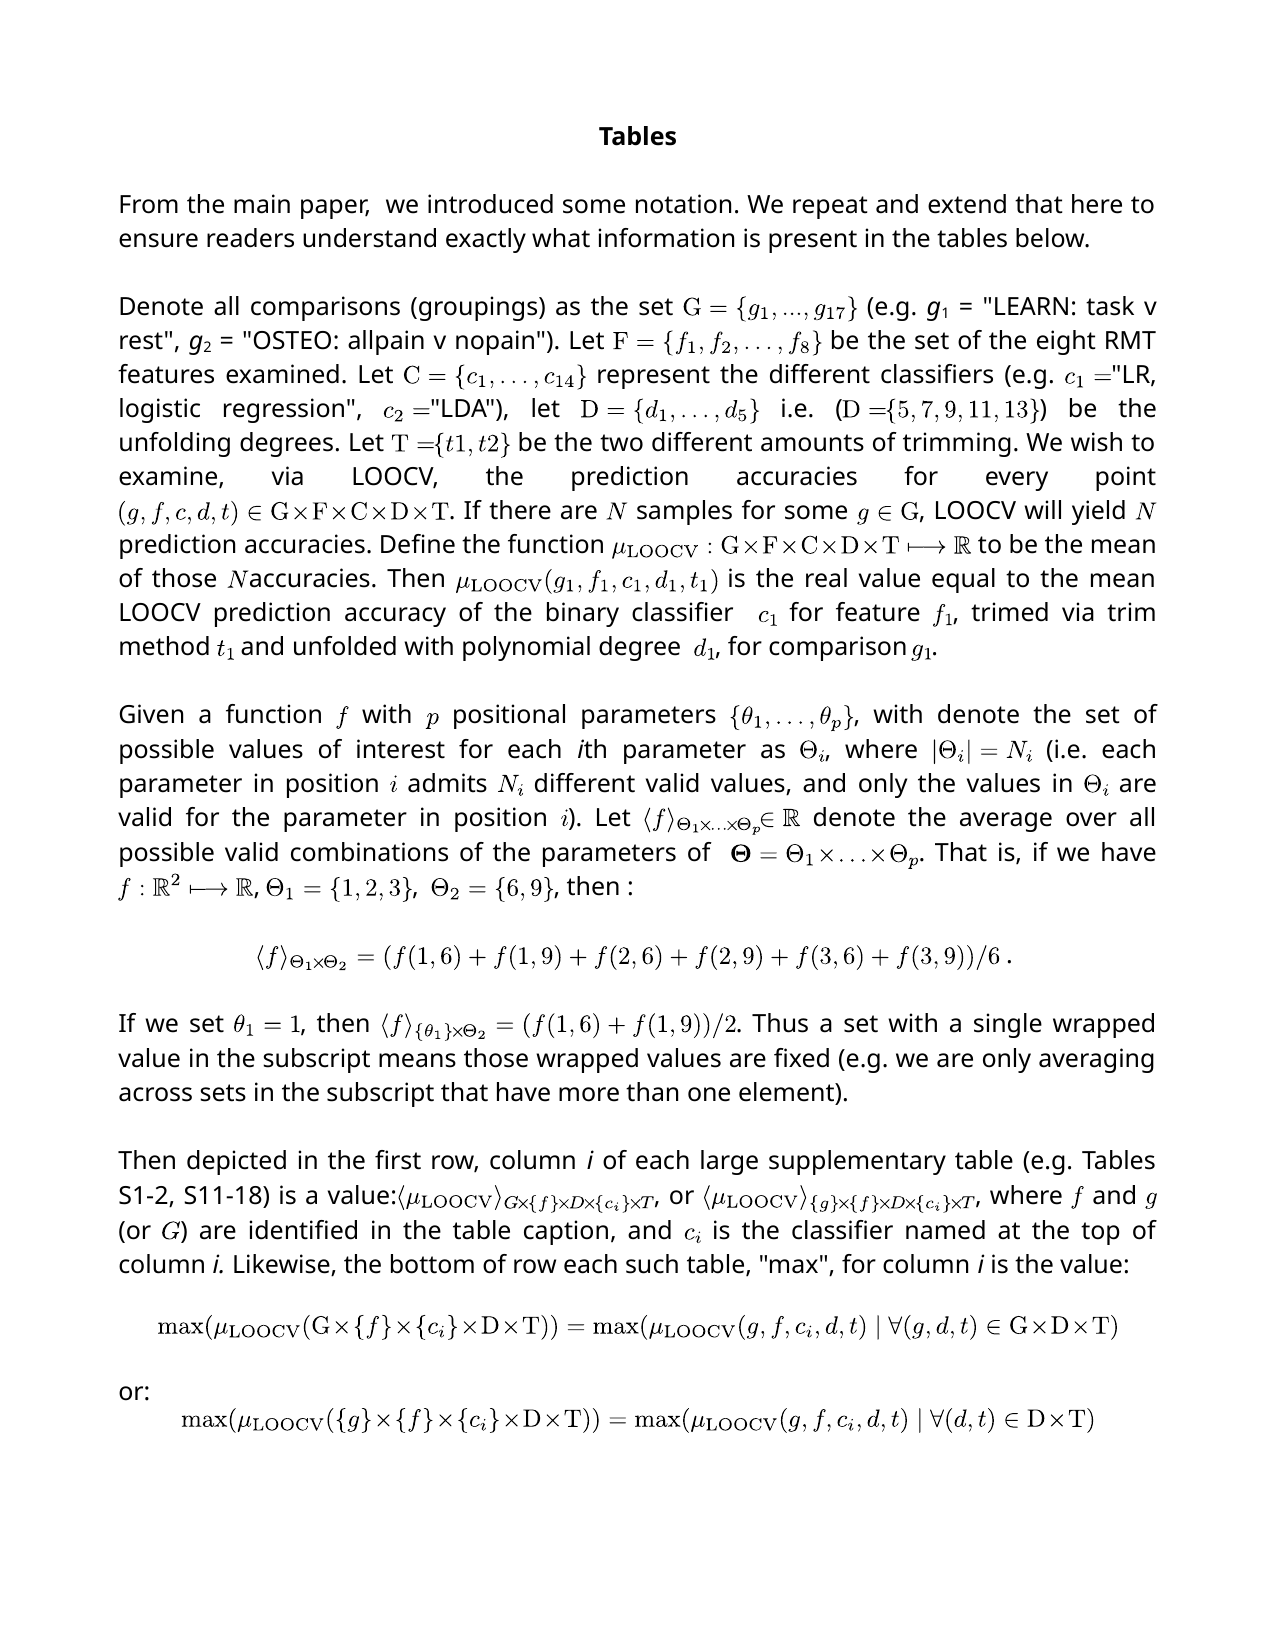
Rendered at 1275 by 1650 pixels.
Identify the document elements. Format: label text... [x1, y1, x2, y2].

text Tables [118, 118, 1157, 152]
text Given a function with positional parameters , with denote the set of possible values of interest for each ith parameter as , where (i.e. each parameter in position admits different valid values, and only the values in are valid for the parameter in position ). Let denote the average over all possible valid combinations of the parameters of . That is, if we have , , , then : [118, 697, 1157, 903]
text or: [118, 1374, 1157, 1408]
text Denote all comparisons (groupings) as the set (e.g. g1 = "LEARN: task v rest", g2 = "OSTEO: allpain v nopain"). Let be the set of the eight RMT features examined. Let represent the different classifiers (e.g. "LR, logistic regression", "LDA"), let i.e. () be the unfolding degrees. Let be the two different amounts of trimming. We wish to examine, via LOOCV, the prediction accuracies for every point . If there are samples for some , LOOCV will yield prediction accuracies. Define the function to be the mean of those accuracies. Then is the real value equal to the mean LOOCV prediction accuracy of the binary classifier for feature , trimed via trim method and unfolded with polynomial degree , for comparison . [118, 288, 1157, 663]
text . [118, 937, 1157, 971]
text If we set , then . Thus a set with a single wrapped value in the subscript means those wrapped values are fixed (e.g. we are only averaging across sets in the subscript that have more than one element). [118, 1005, 1157, 1109]
text From the main paper, we introduced some notation. We repeat and extend that here to ensure readers understand exactly what information is present in the tables below. [118, 186, 1157, 254]
text Then depicted in the first row, column i of each large supplementary table (e.g. Tables S1-2, S11-18) is a value:, or , where and (or ) are identified in the table caption, and is the classifier named at the top of column i. Likewise, the bottom of row each such table, "max", for column i is the value: [118, 1143, 1157, 1281]
